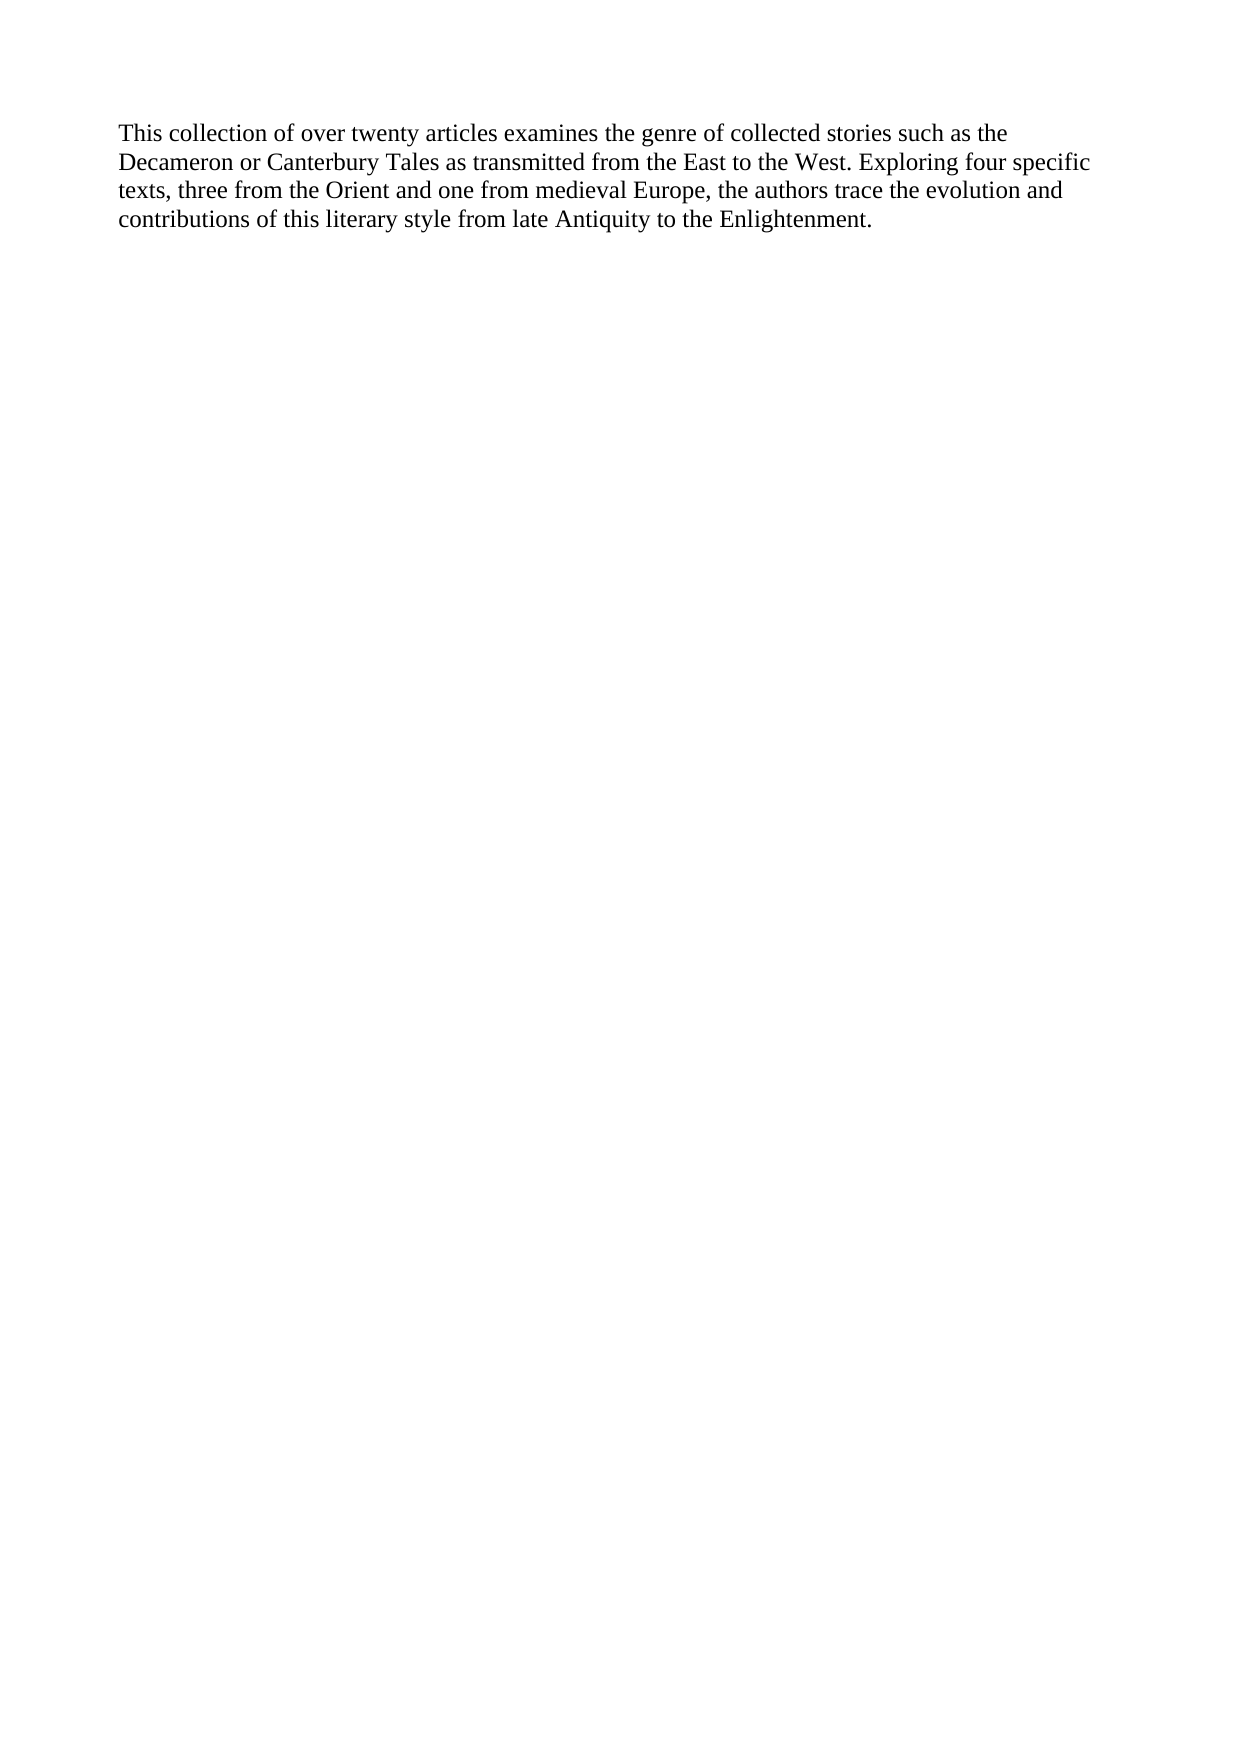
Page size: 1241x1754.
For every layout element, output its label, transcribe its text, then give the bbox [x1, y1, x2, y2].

text This collection of over twenty articles examines the genre of collected stories such as the Decameron or Canterbury Tales as transmitted from the East to the West. Exploring four specific texts, three from the Orient and one from medieval Europe, the authors trace the evolution and contributions of this literary style from late Antiquity to the Enlightenment. [118, 118, 1122, 233]
